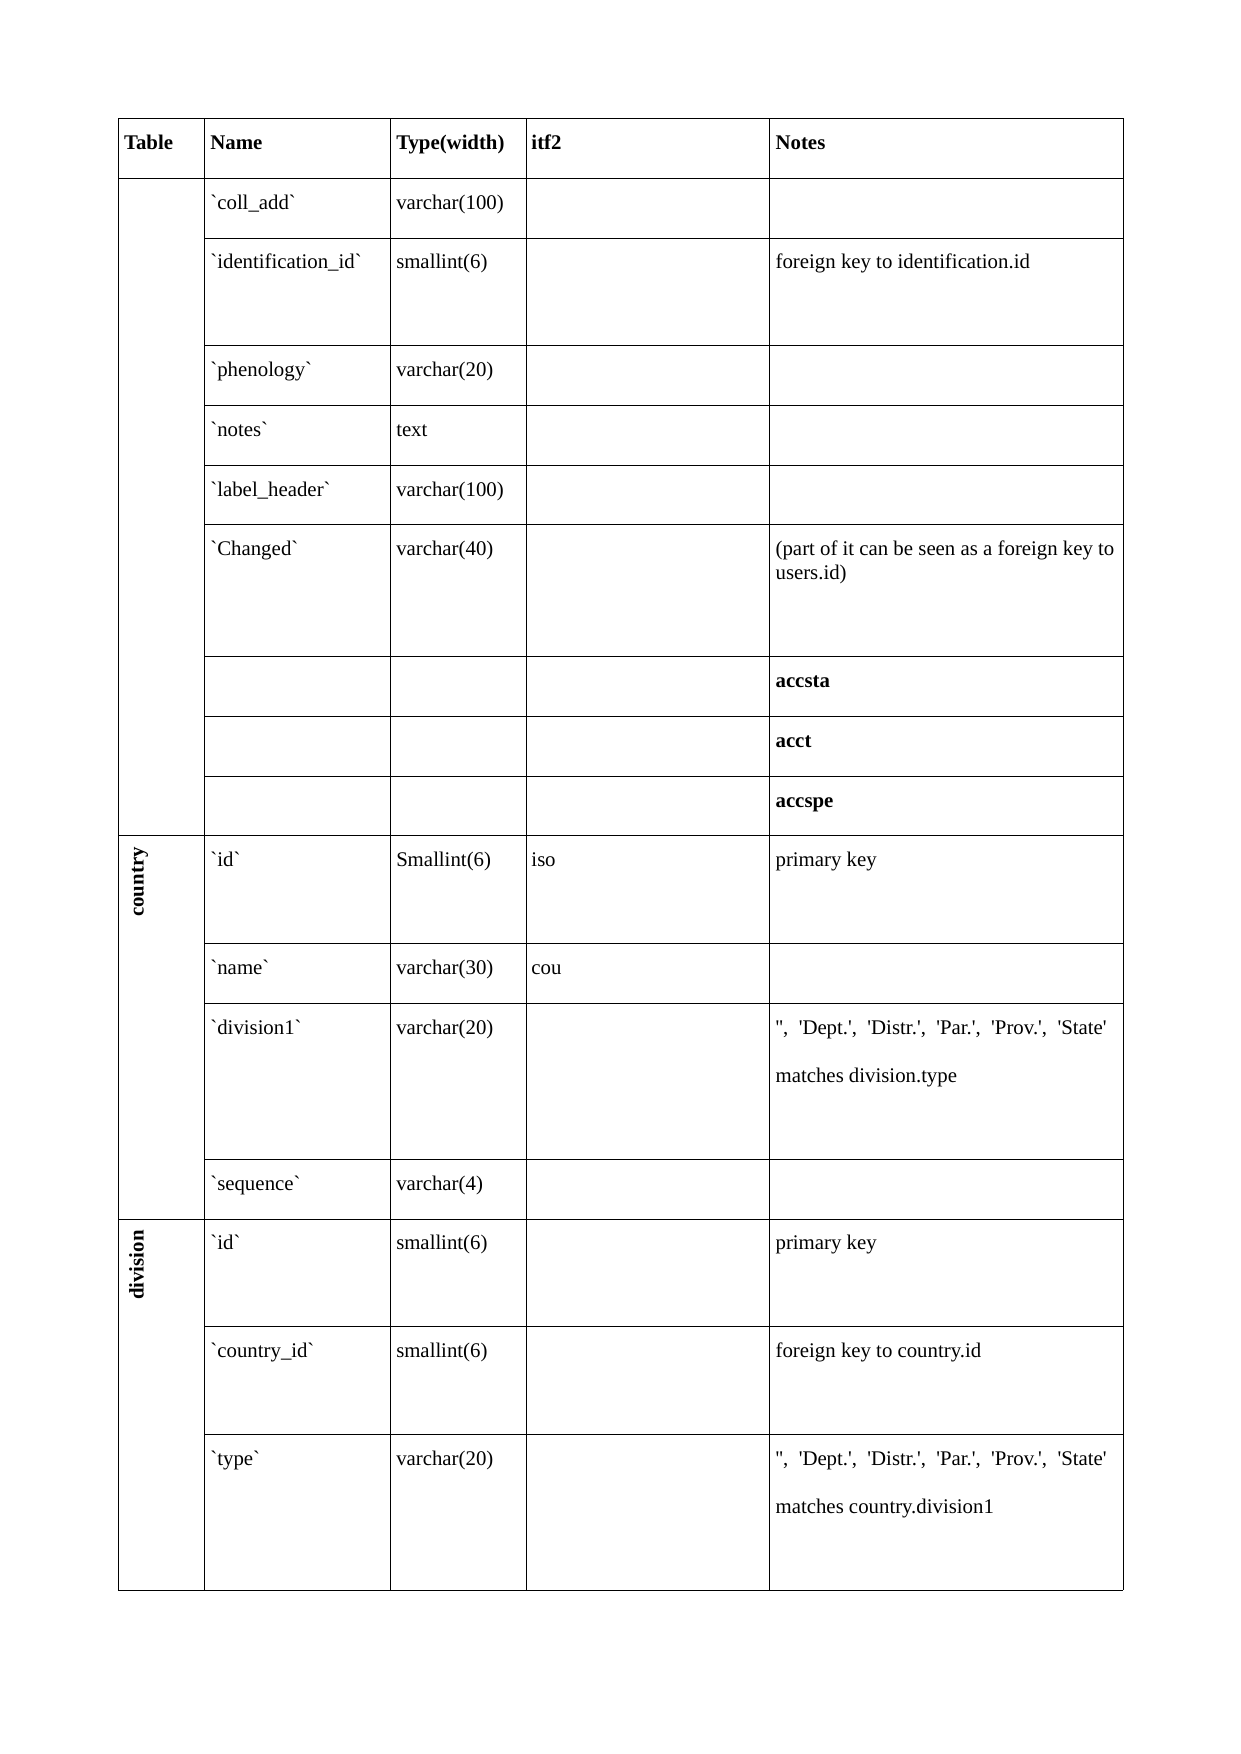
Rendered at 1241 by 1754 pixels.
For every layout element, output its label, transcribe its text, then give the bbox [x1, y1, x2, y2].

table_cell [205, 777, 390, 835]
table_cell `coll_add` [205, 179, 390, 237]
table_cell varchar(20) [391, 1004, 526, 1159]
table_cell foreign key to country.id [770, 1327, 1123, 1434]
table_cell [205, 717, 390, 776]
table_cell smallint(6) [391, 239, 526, 345]
table_cell [527, 346, 769, 405]
table_cell [527, 1004, 769, 1159]
table_cell accsta [770, 657, 1123, 716]
table_cell `phenology` [205, 346, 390, 405]
table_cell [391, 717, 526, 776]
table_cell Smallint(6) [391, 836, 526, 943]
table_cell primary key [770, 1220, 1123, 1326]
table_cell varchar(100) [391, 179, 526, 237]
table_cell [770, 944, 1123, 1003]
table_header Table [119, 119, 204, 178]
table_cell [527, 657, 769, 716]
table_cell [770, 406, 1123, 465]
table_cell `notes` [205, 406, 390, 465]
table_cell division [119, 1220, 204, 1590]
table_cell [527, 1327, 769, 1434]
table_cell [527, 1435, 769, 1590]
table_cell [391, 657, 526, 716]
table_cell `sequence` [205, 1160, 390, 1218]
table_header Notes [770, 119, 1123, 178]
table_header itf2 [527, 119, 769, 178]
table_cell [527, 406, 769, 465]
table_cell varchar(40) [391, 525, 526, 656]
table_header Type(width) [391, 119, 526, 178]
table_cell [119, 179, 204, 835]
table_cell `id` [205, 1220, 390, 1326]
table_cell (part of it can be seen as a foreign key to users.id) [770, 525, 1123, 656]
table_cell foreign key to identification.id [770, 239, 1123, 345]
table_cell [527, 717, 769, 776]
table_cell [527, 179, 769, 237]
table_cell [770, 346, 1123, 405]
table_cell accspe [770, 777, 1123, 835]
table_cell [205, 657, 390, 716]
table_cell varchar(100) [391, 466, 526, 524]
table_cell [527, 777, 769, 835]
table_cell varchar(20) [391, 346, 526, 405]
table_cell primary key [770, 836, 1123, 943]
table_cell varchar(4) [391, 1160, 526, 1218]
table_cell varchar(30) [391, 944, 526, 1003]
table_cell '', 'Dept.', 'Distr.', 'Par.', 'Prov.', 'State' matches division.type [770, 1004, 1123, 1159]
table_header Name [205, 119, 390, 178]
table_cell `type` [205, 1435, 390, 1590]
table_cell [527, 466, 769, 524]
table_cell [527, 239, 769, 345]
table_cell `label_header` [205, 466, 390, 524]
table_cell acct [770, 717, 1123, 776]
table_cell `Changed` [205, 525, 390, 656]
table_cell [391, 777, 526, 835]
table_cell varchar(20) [391, 1435, 526, 1590]
table_cell `division1` [205, 1004, 390, 1159]
table_cell [527, 525, 769, 656]
table_cell [770, 466, 1123, 524]
table_cell smallint(6) [391, 1327, 526, 1434]
table_cell country [119, 836, 204, 1218]
table_cell text [391, 406, 526, 465]
table_cell [527, 1220, 769, 1326]
table_cell iso [527, 836, 769, 943]
table_cell [527, 1160, 769, 1218]
table_cell smallint(6) [391, 1220, 526, 1326]
table_cell cou [527, 944, 769, 1003]
table_cell `name` [205, 944, 390, 1003]
table_cell '', 'Dept.', 'Distr.', 'Par.', 'Prov.', 'State' matches country.division1 [770, 1435, 1123, 1590]
table_cell [770, 179, 1123, 237]
table_cell `id` [205, 836, 390, 943]
table_cell [770, 1160, 1123, 1218]
table_cell `identification_id` [205, 239, 390, 345]
table_cell `country_id` [205, 1327, 390, 1434]
